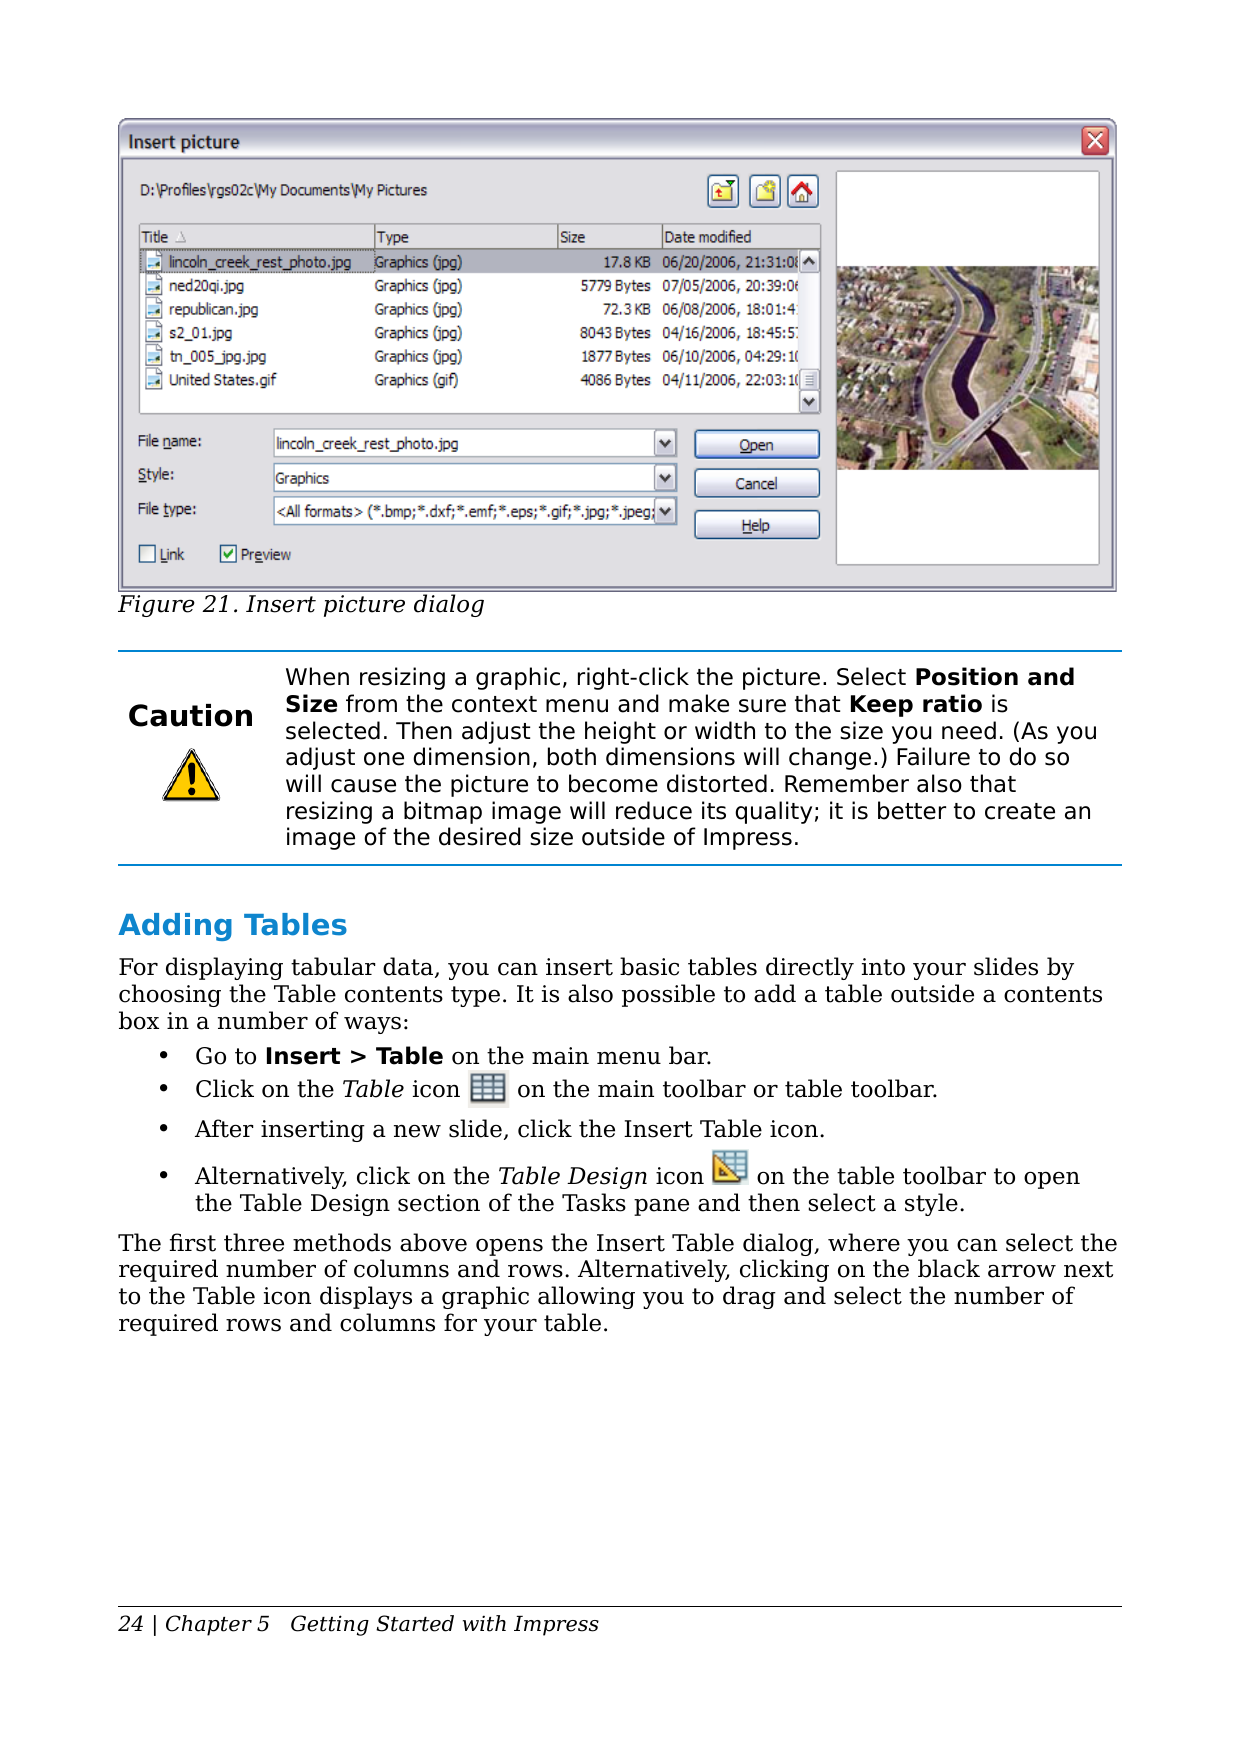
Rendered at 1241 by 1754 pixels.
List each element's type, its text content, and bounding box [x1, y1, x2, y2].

picture [118, 118, 1117, 592]
subtitle Adding Tables [118, 908, 1122, 942]
list Alternatively, click on the Table Design icon on the table toolbar to open the Table Design section of the Tasks pane and then select a style. [156, 1149, 1122, 1217]
text Figure 21. Insert picture dialog [118, 592, 1117, 618]
list For displaying tabular data, you can insert basic tables directly into your slides by choosing the Table contents type. It is also possible to add a table outside a contents box in a number of ways: [118, 954, 1122, 1034]
text The first three methods above opens the Insert Table dialog, where you can select the required number of columns and rows. Alternatively, clicking on the black arrow next to the Table icon displays a graphic allowing you to drag and select the number of required rows and columns for your table. [118, 1230, 1122, 1336]
list on the main toolbar or table toolbar. [510, 1070, 1122, 1108]
table_header Caution [118, 652, 263, 864]
list After inserting a new slide, click the Insert Table icon. [156, 1114, 1122, 1143]
picture [711, 1149, 749, 1185]
picture [158, 745, 224, 805]
table_header When resizing a graphic, right-click the picture. Select Position and Size from the context menu and make sure that Keep ratio is selected. Then adjust the height or width to the size you need. (As you adjust one dimension, both dimensions will change.) Failure to do so will cause the picture to become distorted. Remember also that resizing a bitmap image will reduce its quality; it is better to create an image of the desired size outside of Impress. [264, 652, 1122, 864]
list Go to Insert > Table on the main menu bar. [156, 1041, 1122, 1070]
list Click on the Table icon [156, 1070, 467, 1108]
picture [467, 1070, 510, 1108]
